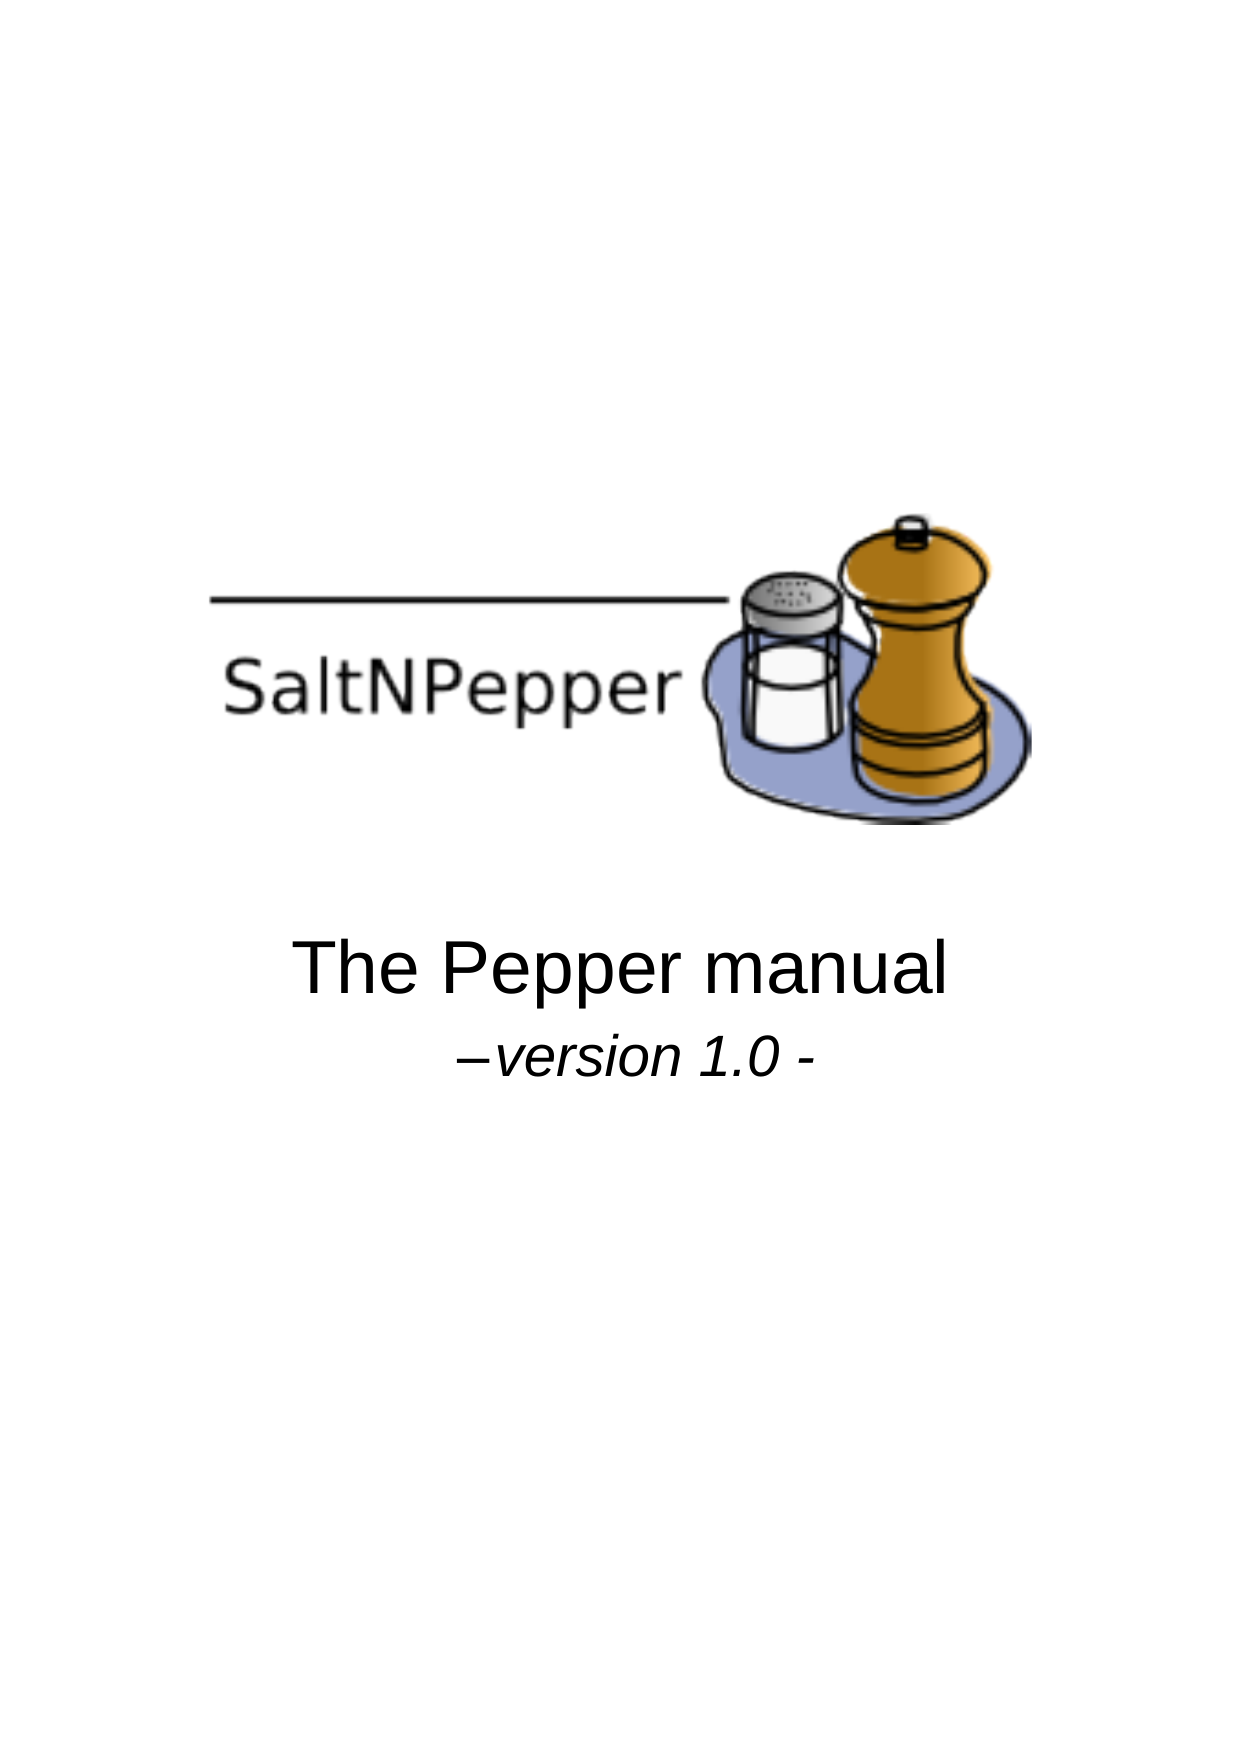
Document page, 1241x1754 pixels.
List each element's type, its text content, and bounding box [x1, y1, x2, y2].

picture [208, 513, 1032, 825]
text The Pepper manual [118, 923, 1122, 1009]
list version 1.0 - [156, 1022, 1122, 1089]
